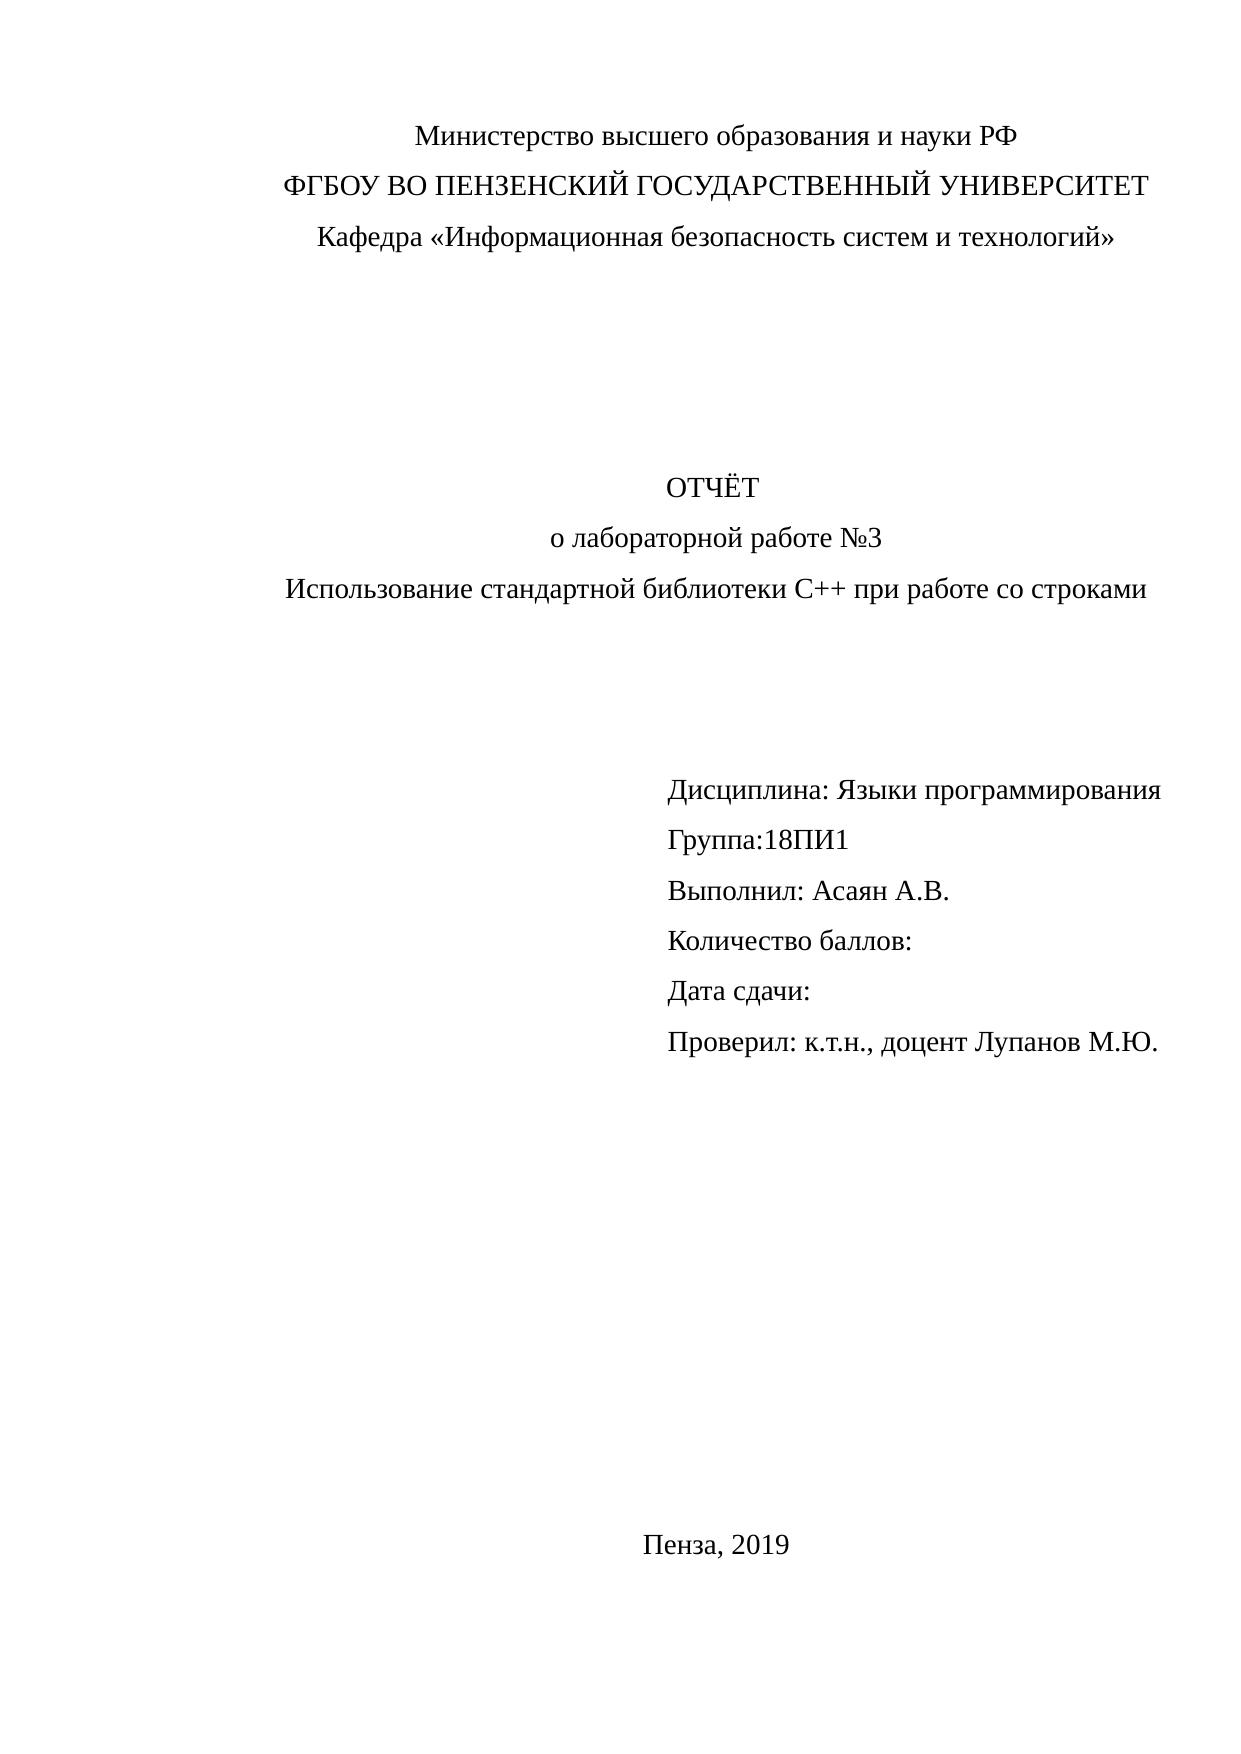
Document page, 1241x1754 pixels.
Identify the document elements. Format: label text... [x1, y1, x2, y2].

text Количество баллов: [667, 923, 1169, 957]
text о лабораторной работе №3 [251, 521, 1181, 554]
text Дата сдачи: [667, 973, 1169, 1007]
text Проверил: к.т.н., доцент Лупанов М.Ю. [667, 1024, 1169, 1057]
text Кафедра «Информационная безопасность систем и технологий» [251, 219, 1181, 252]
text Группа:18ПИ1 [667, 822, 1169, 856]
text Выполнил: Асаян А.В. [667, 873, 1169, 906]
text Пенза, 2019 [251, 1527, 1181, 1560]
text Использование стандартной библиотеки C++ при работе со строками [251, 571, 1181, 604]
text Дисциплина: Языки программирования [667, 772, 1169, 806]
text ФГБОУ ВО ПЕНЗЕНСКИЙ ГОСУДАРСТВЕННЫЙ УНИВЕРСИТЕТ [251, 168, 1181, 202]
text ОТЧЁТ [251, 470, 1181, 504]
text Министерство высшего образования и науки РФ [251, 118, 1181, 152]
